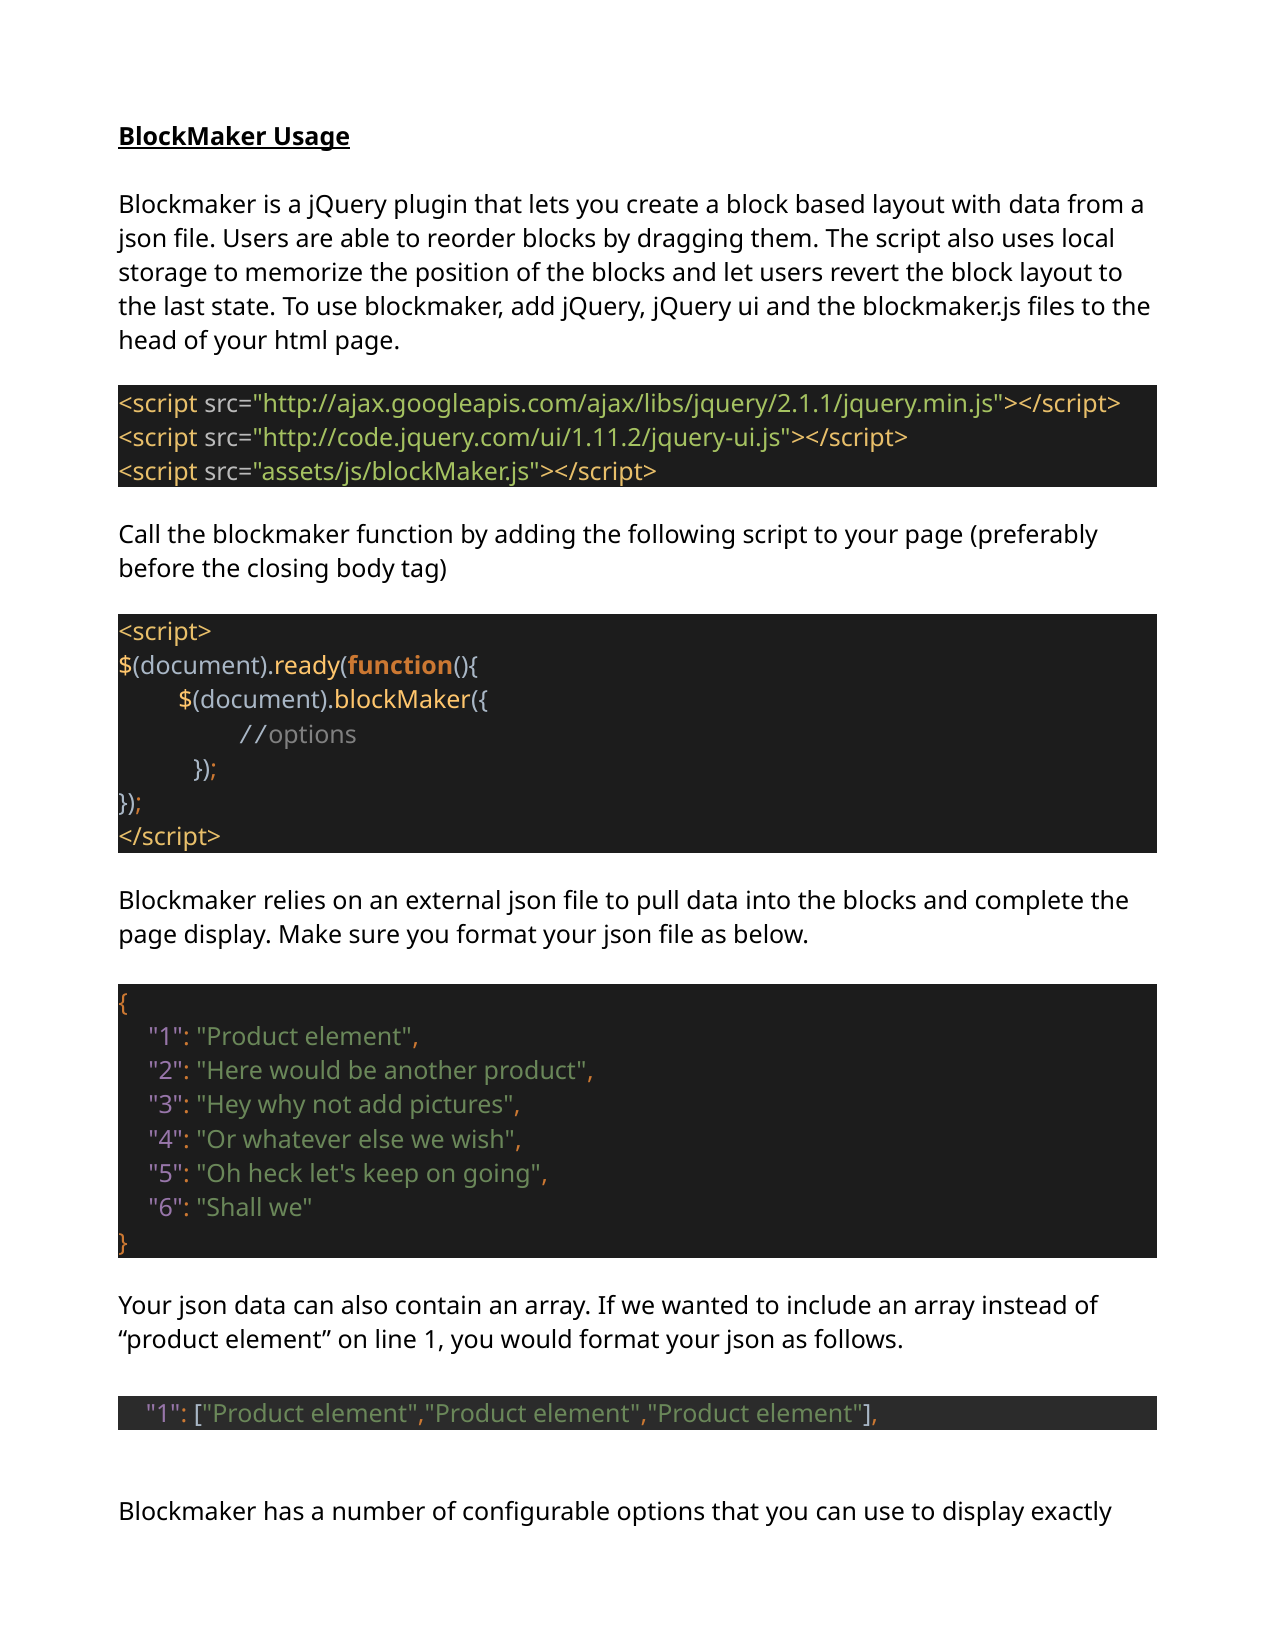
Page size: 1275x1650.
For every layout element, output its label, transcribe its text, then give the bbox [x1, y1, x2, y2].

text { [118, 984, 1157, 1019]
text <script src="assets/js/blockMaker.js"></script> [118, 453, 1157, 487]
text }); [118, 751, 1157, 785]
text </script> [118, 819, 1157, 853]
text BlockMaker Usage [118, 118, 1157, 152]
text "1": ["Product element","Product element","Product element"], [118, 1396, 1157, 1430]
text //options [118, 716, 1157, 751]
text <script> [118, 614, 1157, 648]
text Your json data can also contain an array. If we wanted to include an array instead of “product element” on line 1, you would format your json as follows. [118, 1288, 1157, 1356]
text Call the blockmaker function by adding the following script to your page (preferably before the closing body tag) [118, 517, 1157, 585]
text <script src="http://code.jquery.com/ui/1.11.2/jquery-ui.js"></script> [118, 419, 1157, 453]
text } [118, 1224, 1157, 1258]
text "1": "Product element", [118, 1019, 1157, 1053]
text $(document).ready(function(){ [118, 648, 1157, 682]
text "2": "Here would be another product", [118, 1053, 1157, 1087]
text "4": "Or whatever else we wish", [118, 1121, 1157, 1156]
text "6": "Shall we" [118, 1190, 1157, 1224]
text "5": "Oh heck let's keep on going", [118, 1156, 1157, 1190]
text Blockmaker is a jQuery plugin that lets you create a block based layout with data from a json file. Users are able to reorder blocks by dragging them. The script also uses local storage to memorize the position of the blocks and let users revert the block layout to the last state. To use blockmaker, add jQuery, jQuery ui and the blockmaker.js files to the head of your html page. [118, 186, 1157, 357]
text Blockmaker has a number of configurable options that you can use to display exactly [118, 1493, 1157, 1527]
text "3": "Hey why not add pictures", [118, 1087, 1157, 1121]
text }); [118, 785, 1157, 819]
text <script src="http://ajax.googleapis.com/ajax/libs/jquery/2.1.1/jquery.min.js"></script> [118, 385, 1157, 419]
text $(document).blockMaker({ [118, 682, 1157, 716]
text Blockmaker relies on an external json file to pull data into the blocks and complete the page display. Make sure you format your json file as below. [118, 882, 1157, 951]
